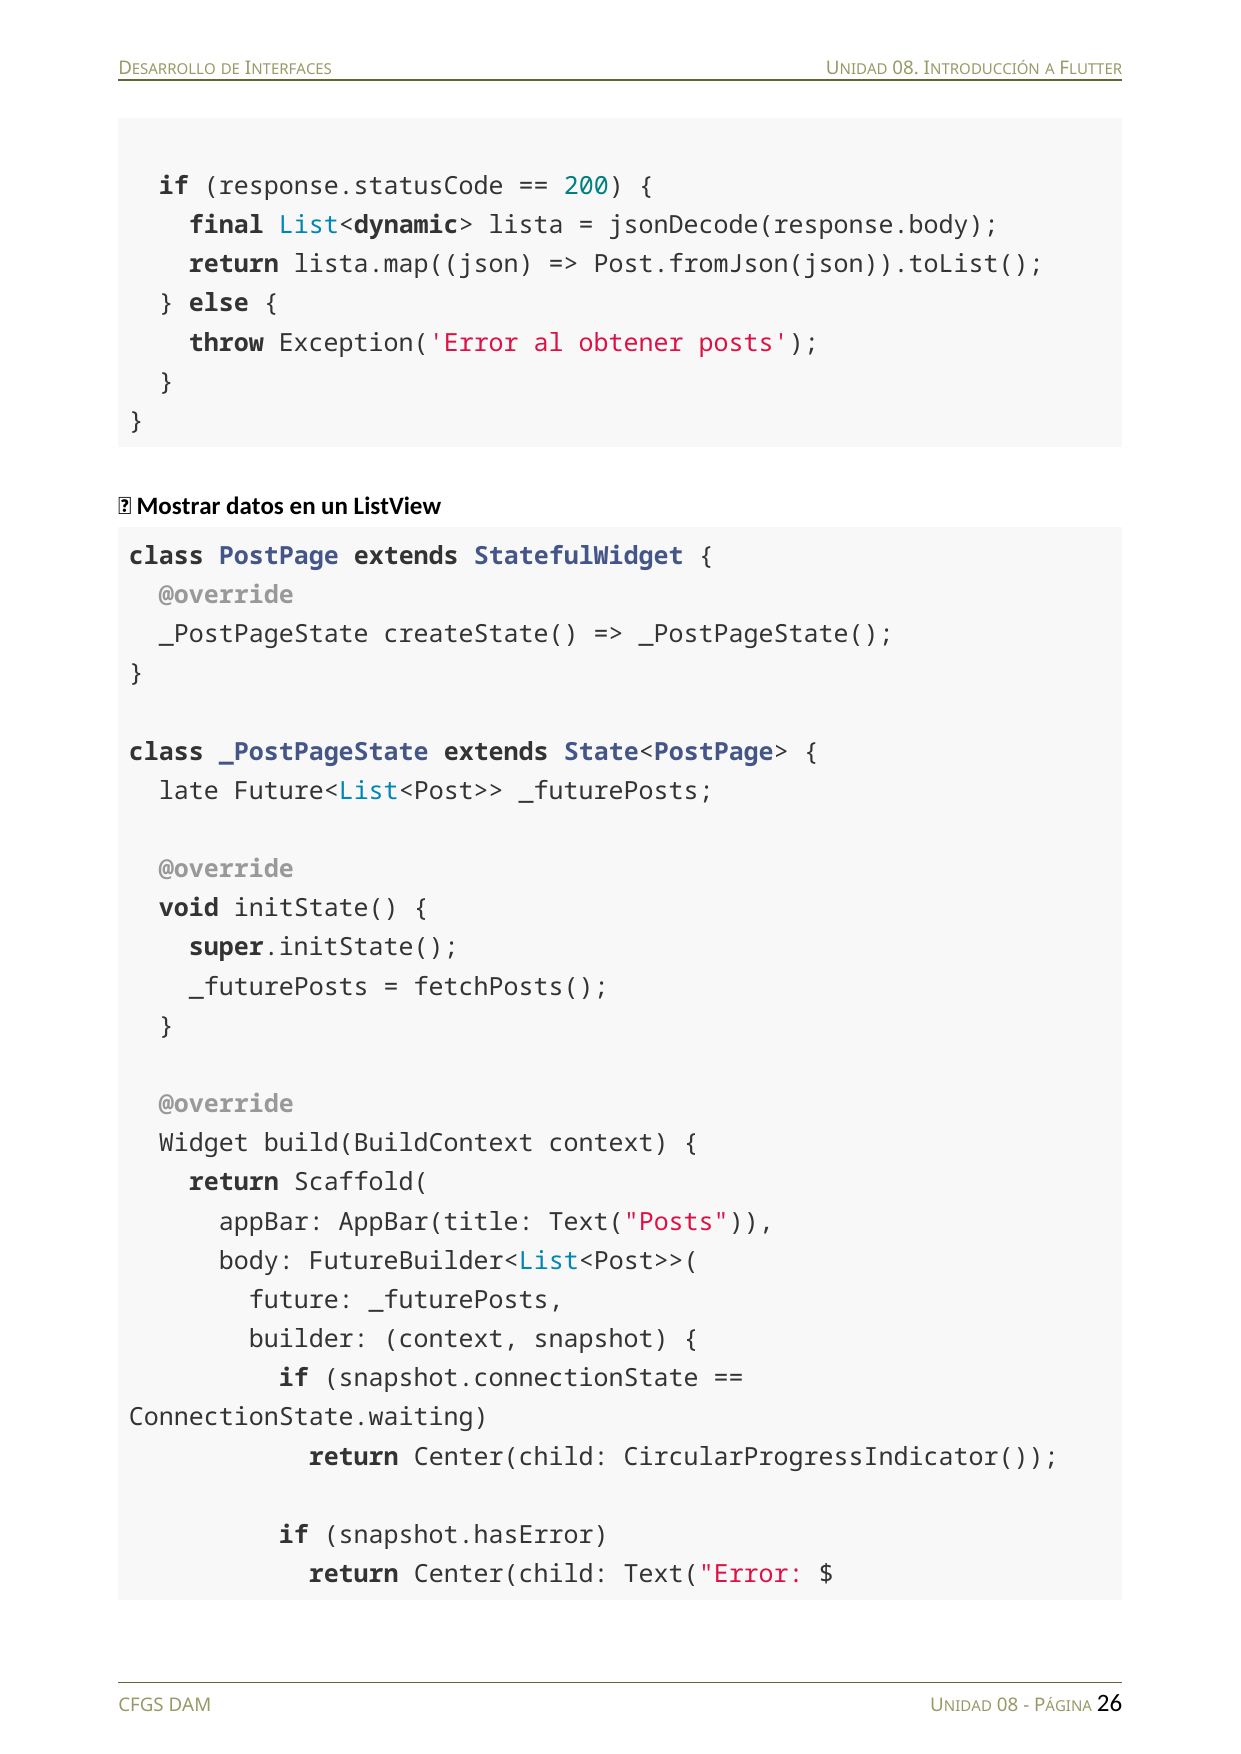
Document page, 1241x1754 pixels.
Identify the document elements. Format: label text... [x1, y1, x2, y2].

text 🔷 Mostrar datos en un ListView [118, 490, 1122, 521]
table_header class PostPage extends StatefulWidget { @override _PostPageState createState() => _PostPageState(); } class _PostPageState extends State<PostPage> { late Future<List<Post>> _futurePosts; @override void initState() { super.initState(); _futurePosts = fetchPosts(); } @override Widget build(BuildContext context) { return Scaffold( appBar: AppBar(title: Text("Posts")), body: FutureBuilder<List<Post>>( future: _futurePosts, builder: (context, snapshot) { if (snapshot.connectionState == ConnectionState.waiting) return Center(child: CircularProgressIndicator()); if (snapshot.hasError) return Center(child: Text("Error: $ [118, 527, 1122, 1600]
table_header if (response.statusCode == 200) { final List<dynamic> lista = jsonDecode(response.body); return lista.map((json) => Post.fromJson(json)).toList(); } else { throw Exception('Error al obtener posts'); } } [118, 118, 1122, 447]
